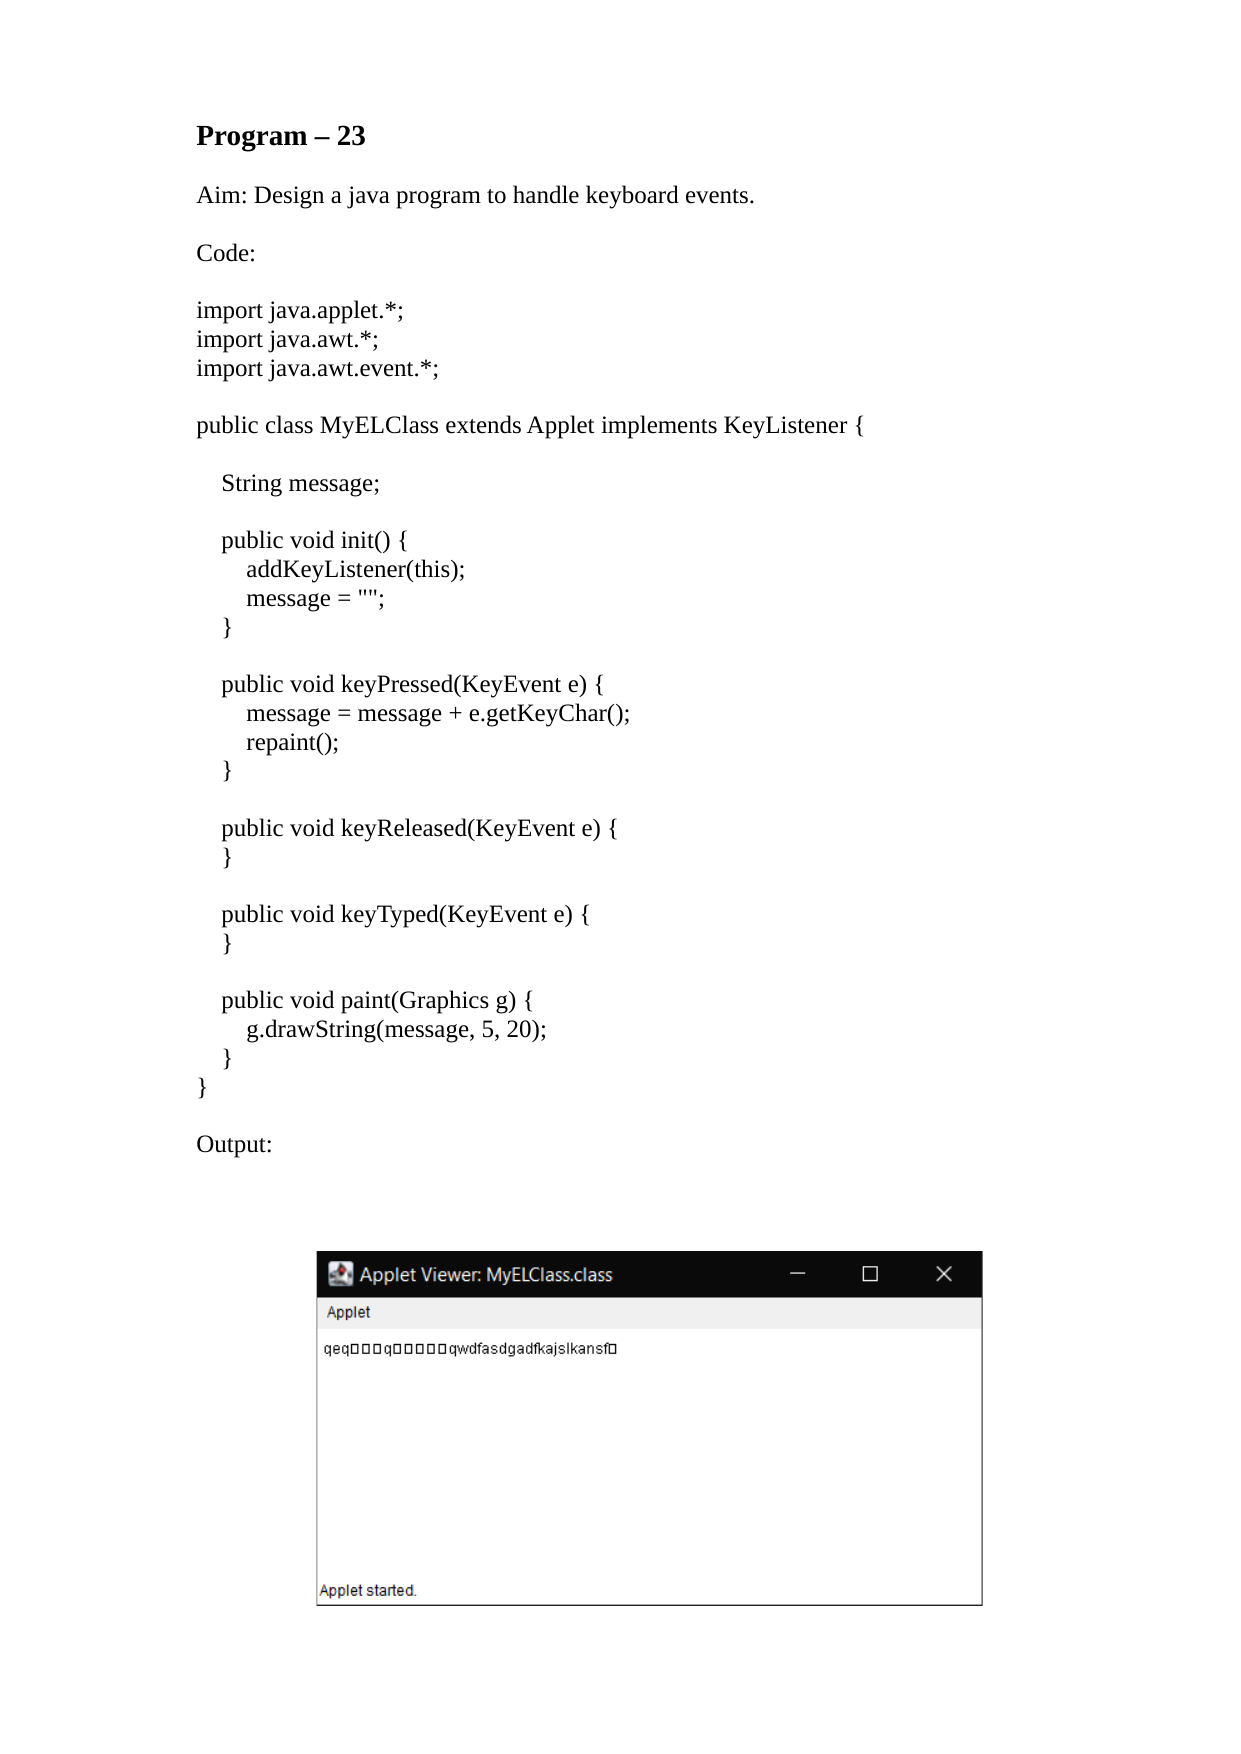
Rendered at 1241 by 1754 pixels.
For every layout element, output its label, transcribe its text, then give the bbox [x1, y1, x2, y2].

text repaint(); [196, 727, 1122, 755]
text import java.applet.*; [196, 295, 1122, 324]
text } [196, 1043, 1122, 1072]
text Code: [196, 238, 1122, 267]
text } [196, 842, 1122, 870]
text } [196, 612, 1122, 640]
text Aim: Design a java program to handle keyboard events. [196, 180, 1122, 209]
text public void keyReleased(KeyEvent e) { [196, 813, 1122, 842]
text public void keyPressed(KeyEvent e) { [196, 669, 1122, 698]
text } [196, 755, 1122, 784]
text } [196, 1072, 1122, 1100]
text Output: [196, 1129, 1122, 1158]
picture [316, 1251, 983, 1606]
text message = message + e.getKeyChar(); [196, 698, 1122, 727]
text import java.awt.*; [196, 324, 1122, 353]
text public void init() { [196, 525, 1122, 554]
text String message; [196, 468, 1122, 497]
text public void paint(Graphics g) { [196, 985, 1122, 1014]
text Program – 23 [196, 118, 1122, 152]
text addKeyListener(this); [196, 554, 1122, 583]
text public class MyELClass extends Applet implements KeyListener { [196, 410, 1122, 439]
text public void keyTyped(KeyEvent e) { [196, 899, 1122, 928]
text } [196, 928, 1122, 957]
text message = ""; [196, 583, 1122, 612]
text import java.awt.event.*; [196, 353, 1122, 382]
text g.drawString(message, 5, 20); [196, 1014, 1122, 1043]
